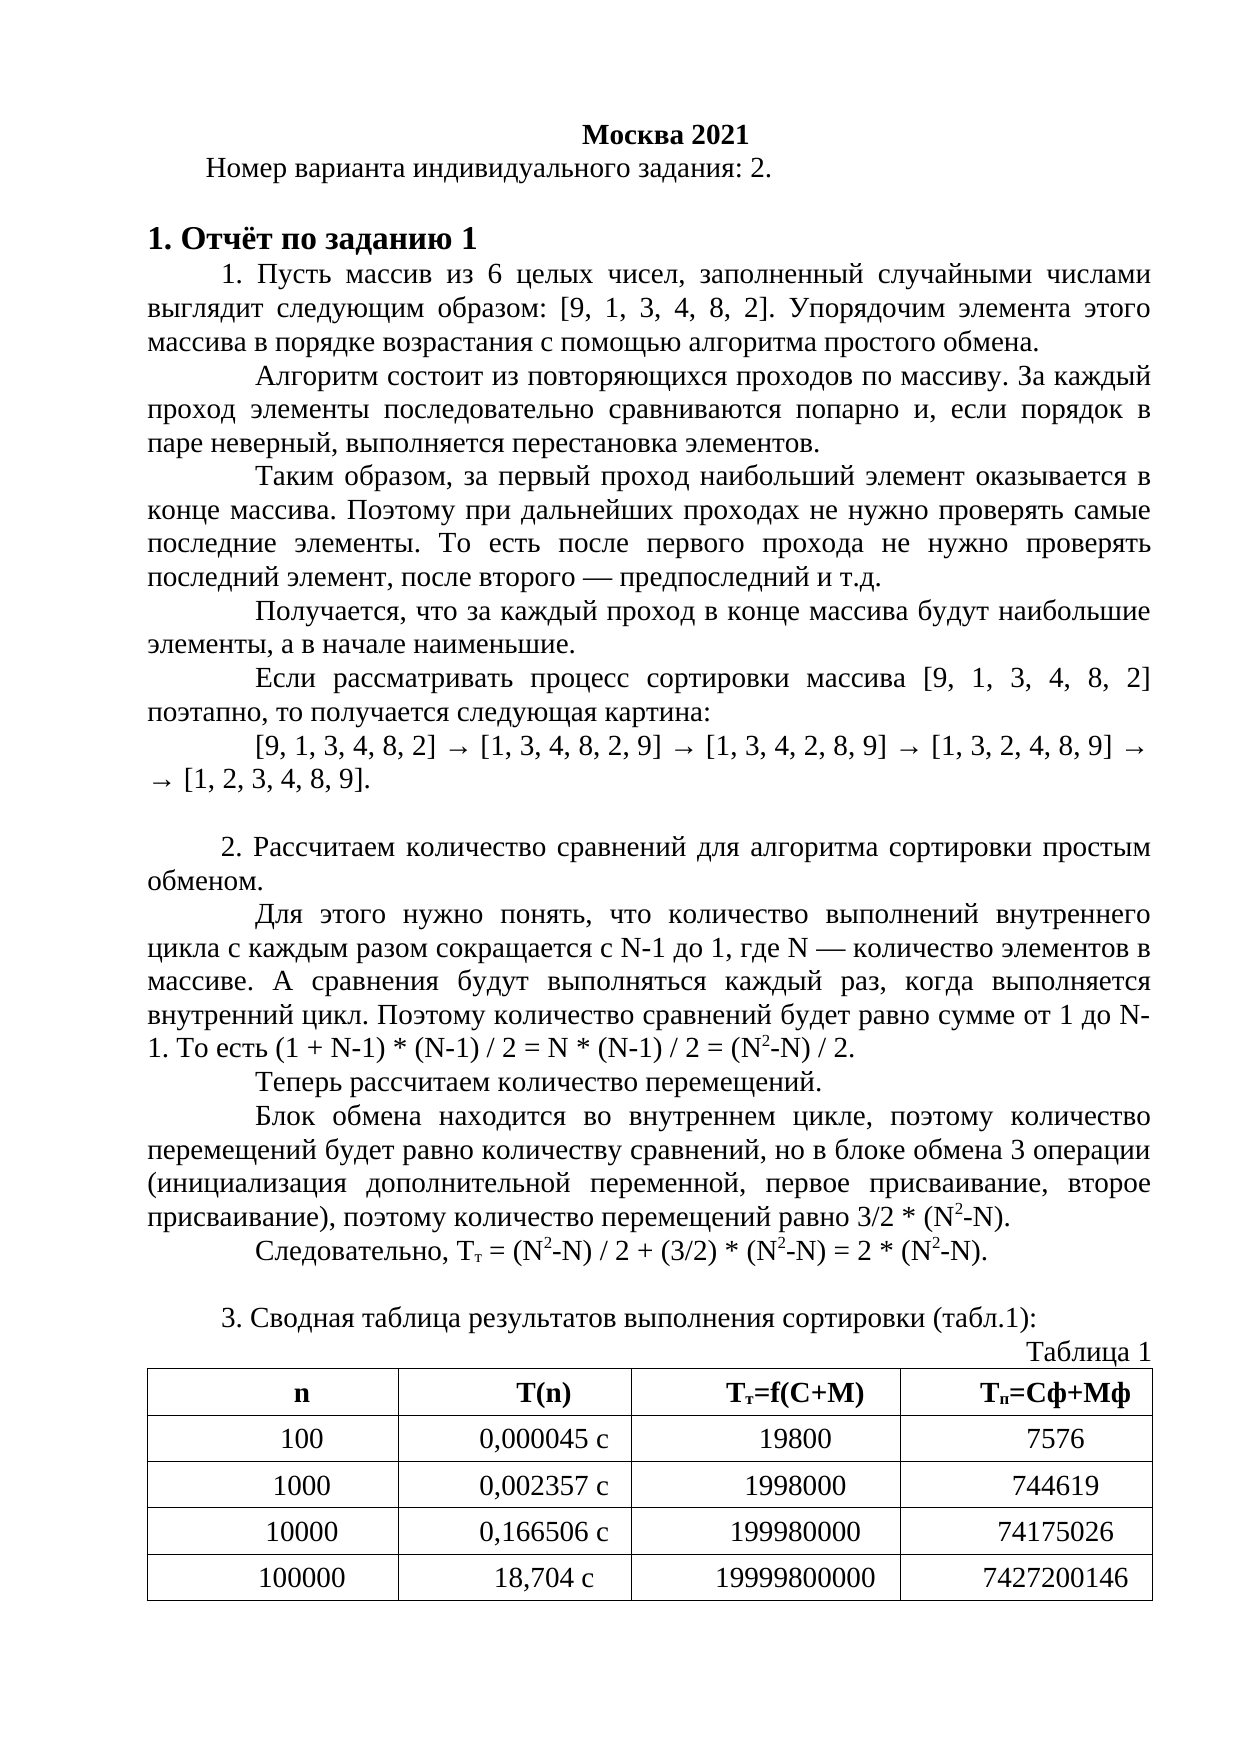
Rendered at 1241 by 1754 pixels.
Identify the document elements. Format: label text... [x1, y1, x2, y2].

table_cell 10000 [148, 1508, 398, 1554]
table_cell 1000 [148, 1462, 398, 1507]
text 1. Пусть массив из 6 целых чисел, заполненный случайными числами выглядит следующим образом: [9, 1, 3, 4, 8, 2]. Упорядочим элемента этого массива в порядке возрастания с помощью алгоритма простого обмена. [147, 257, 1152, 357]
text 3. Сводная таблица результатов выполнения сортировки (табл.1): [147, 1301, 1152, 1334]
table_cell 744619 [901, 1462, 1152, 1507]
table_header n [148, 1369, 398, 1414]
text [9, 1, 3, 4, 8, 2] → [1, 3, 4, 8, 2, 9] → [1, 3, 4, 2, 8, 9] → [1, 3, 2, 4, 8, 9] → → [1, 2, 3, 4, 8, 9]. [147, 728, 1152, 795]
text Алгоритм состоит из повторяющихся проходов по массиву. За каждый проход элементы последовательно сравниваются попарно и, если порядок в паре неверный, выполняется перестановка элементов. [147, 358, 1152, 458]
text Таблица 1 [147, 1334, 1152, 1368]
table_cell 199980000 [632, 1508, 900, 1554]
table_cell 19999800000 [632, 1555, 900, 1600]
text Блок обмена находится во внутреннем цикле, поэтому количество перемещений будет равно количеству сравнений, но в блоке обмена 3 операции (инициализация дополнительной переменной, первое присваивание, второе присваивание), поэтому количество перемещений равно 3/2 * (N2-N). [147, 1098, 1152, 1232]
table_cell 0,166506 с [399, 1508, 631, 1554]
text Получается, что за каждый проход в конце массива будут наибольшие элементы, а в начале наименьшие. [147, 593, 1152, 660]
text Москва 2021 [147, 118, 1152, 151]
text Таким образом, за первый проход наибольший элемент оказывается в конце массива. Поэтому при дальнейших проходах не нужно проверять самые последние элементы. То есть после первого прохода не нужно проверять последний элемент, после второго — предпоследний и т.д. [147, 458, 1152, 593]
table_cell 19800 [632, 1416, 900, 1461]
text Номер варианта индивидуального задания: 2. [147, 151, 1152, 184]
table_cell 18,704 с [399, 1555, 631, 1600]
text Для этого нужно понять, что количество выполнений внутреннего цикла с каждым разом сокращается с N-1 до 1, где N — количество элементов в массиве. А сравнения будут выполняться каждый раз, когда выполняется внутренний цикл. Поэтому количество сравнений будет равно сумме от 1 до N-1. То есть (1 + N-1) * (N-1) / 2 = N * (N-1) / 2 = (N2-N) / 2. [147, 896, 1152, 1064]
text 2. Рассчитаем количество сравнений для алгоритма сортировки простым обменом. [147, 829, 1152, 896]
table_cell 100000 [148, 1555, 398, 1600]
table_header Tп=Cф+Мф [901, 1369, 1152, 1414]
text Следовательно, Tт = (N2-N) / 2 + (3/2) * (N2-N) = 2 * (N2-N). [147, 1233, 1152, 1266]
table_header Tт=f(C+M) [632, 1369, 900, 1414]
table_cell 0,000045 с [399, 1416, 631, 1461]
subtitle 1. Отчёт по заданию 1 [147, 218, 1152, 257]
table_cell 100 [148, 1416, 398, 1461]
table_cell 7576 [901, 1416, 1152, 1461]
table_header T(n) [399, 1369, 631, 1414]
table_cell 74175026 [901, 1508, 1152, 1554]
text Если рассматривать процесс сортировки массива [9, 1, 3, 4, 8, 2] поэтапно, то получается следующая картина: [147, 660, 1152, 727]
text Теперь рассчитаем количество перемещений. [147, 1064, 1152, 1098]
table_cell 7427200146 [901, 1555, 1152, 1600]
table_cell 0,002357 с [399, 1462, 631, 1507]
table_cell 1998000 [632, 1462, 900, 1507]
